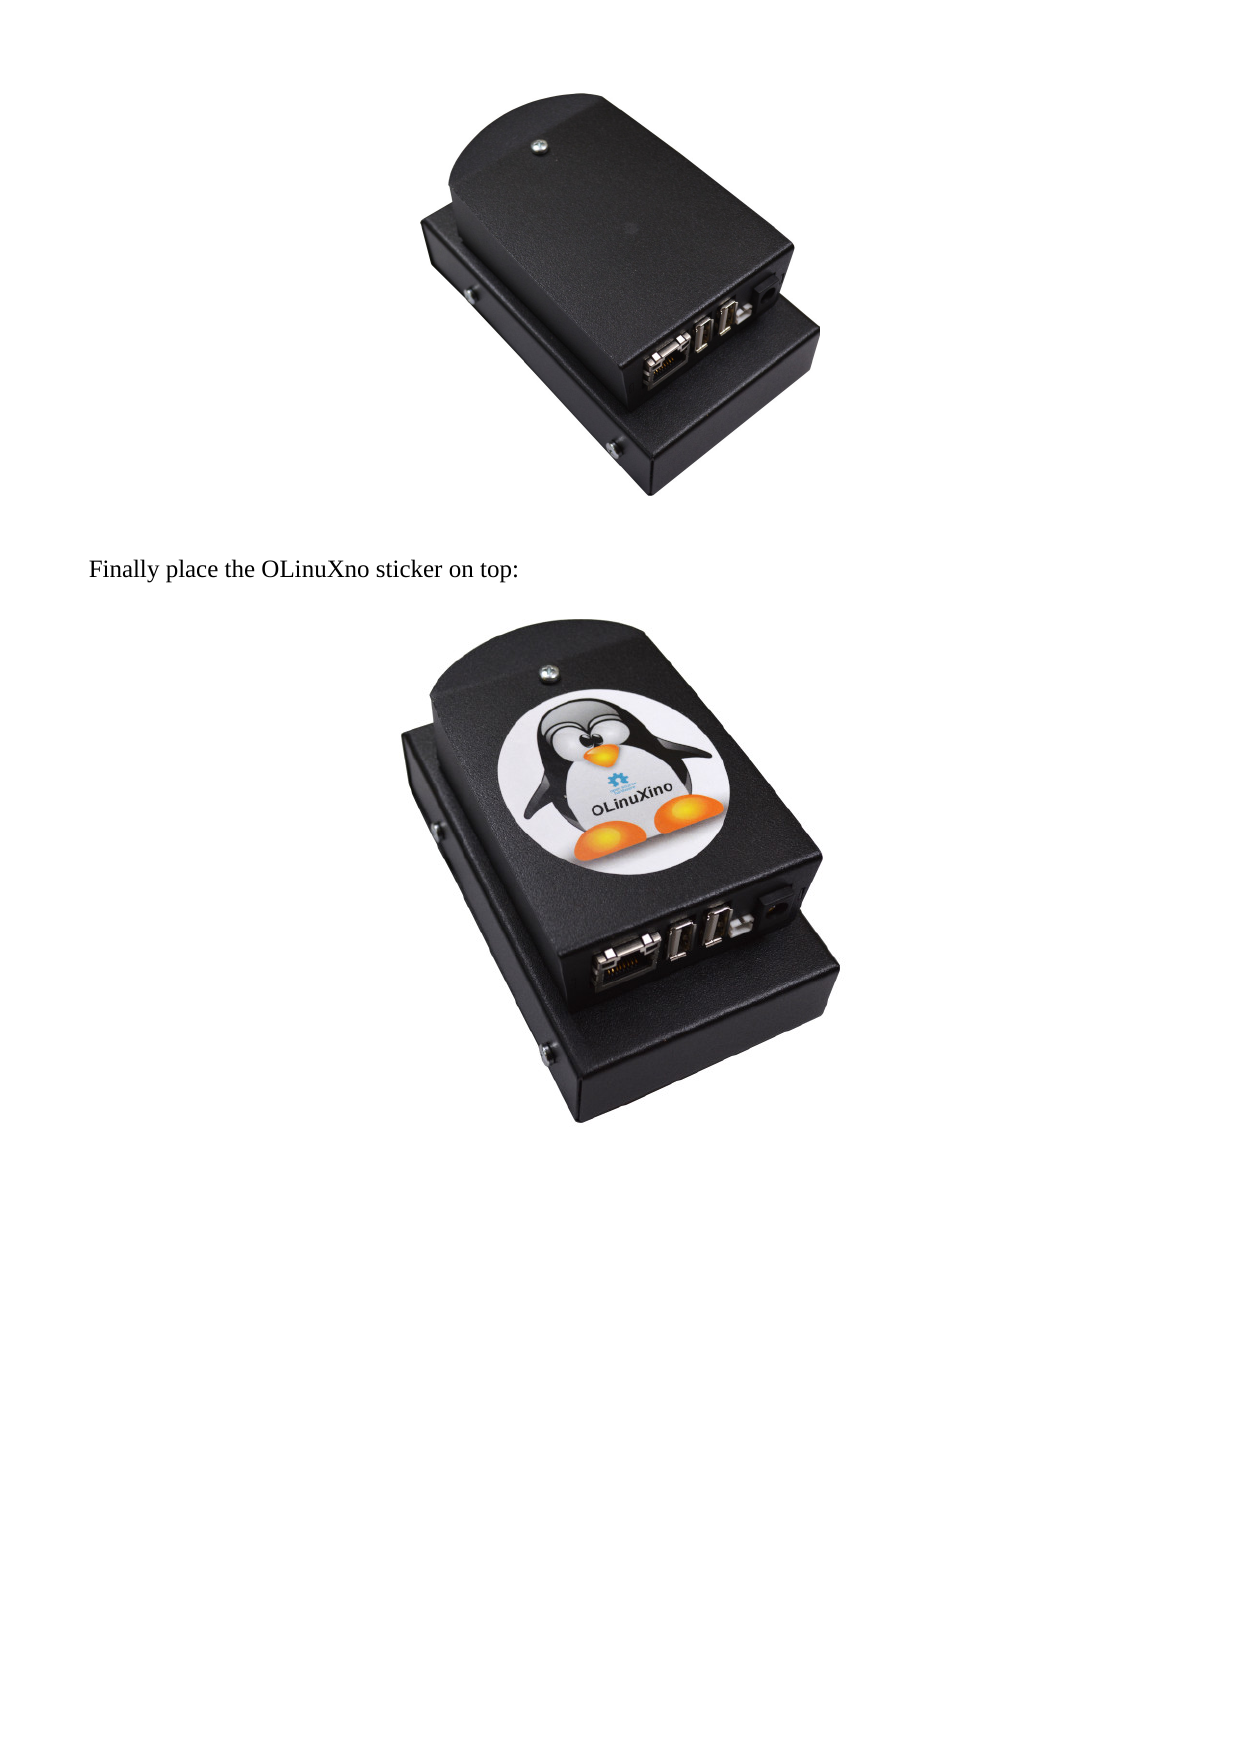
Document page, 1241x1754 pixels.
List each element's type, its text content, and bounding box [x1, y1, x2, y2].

text Finally place the OLinuXno sticker on top: [88, 554, 1152, 582]
picture [360, 611, 880, 1130]
picture [420, 93, 820, 496]
